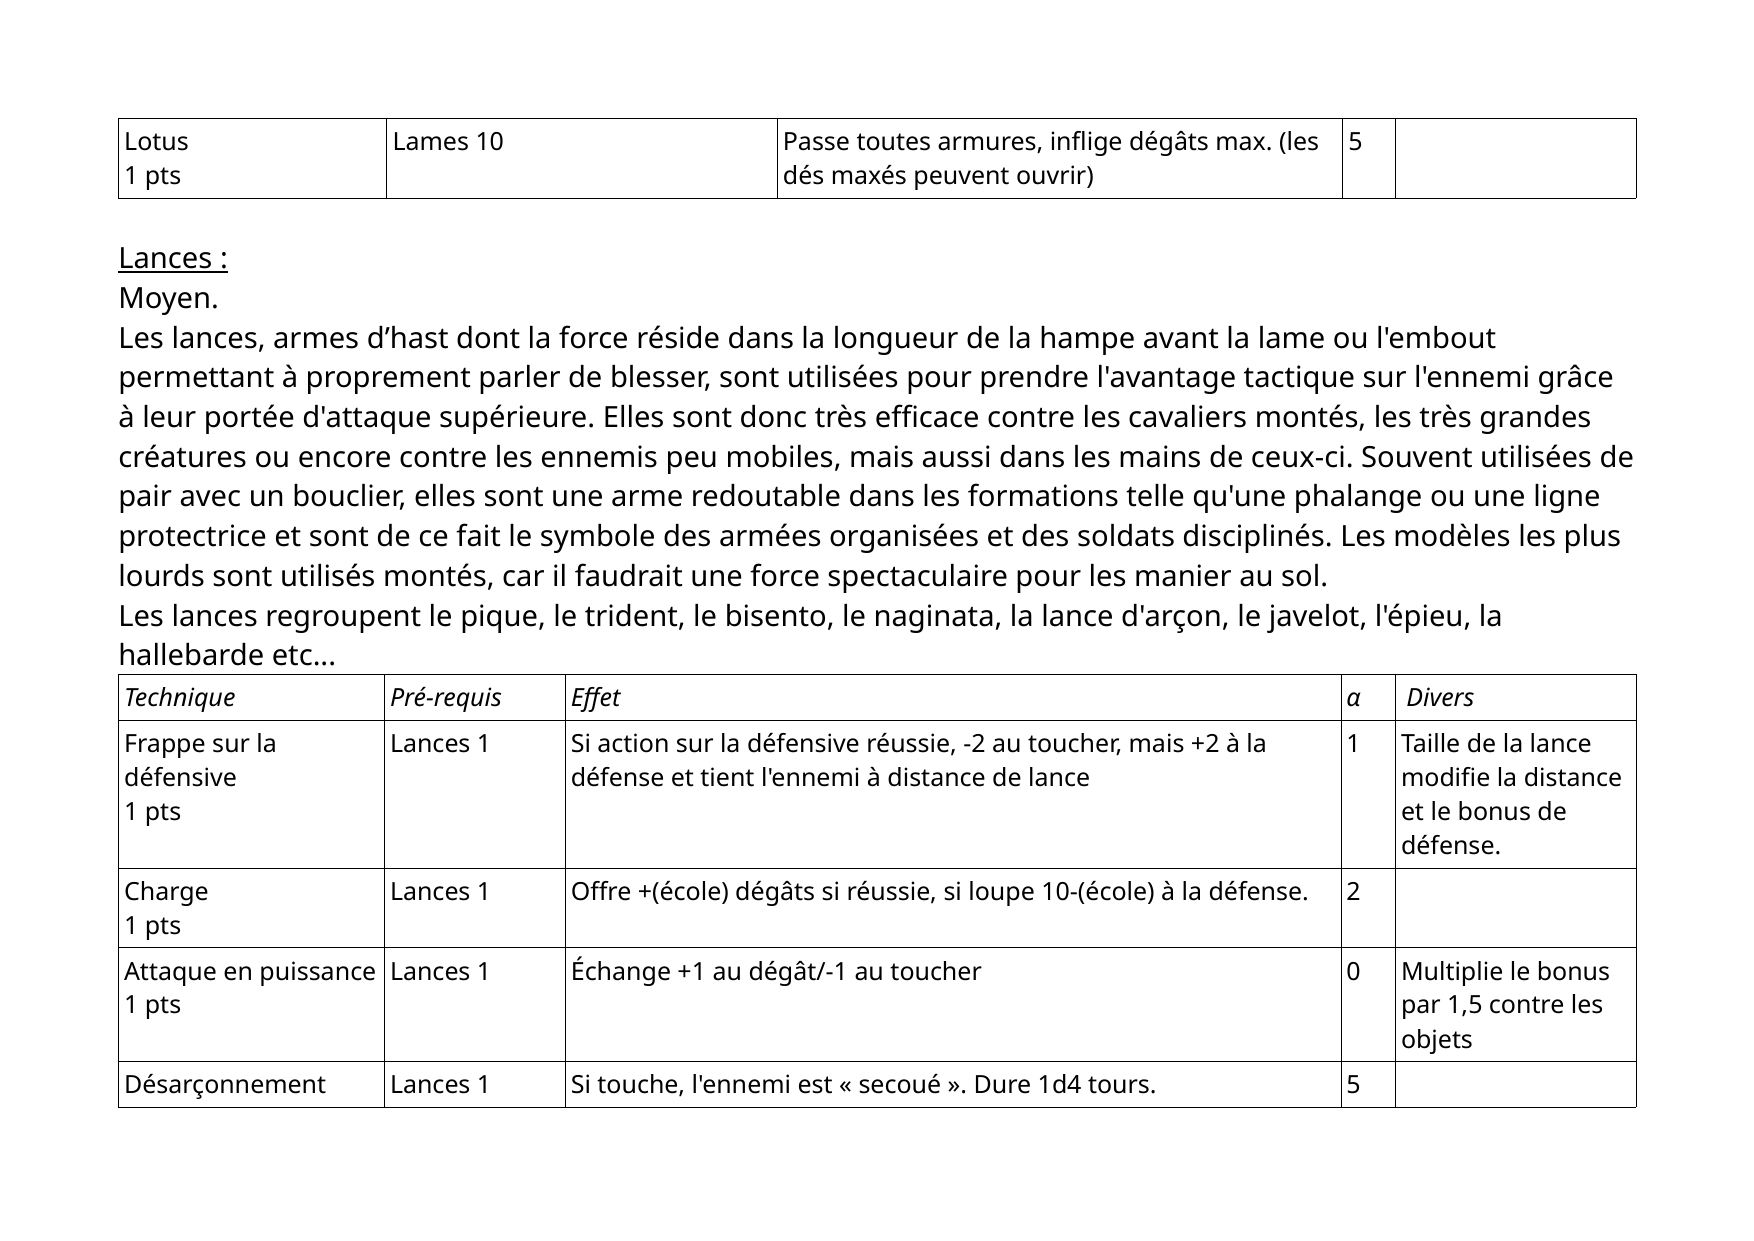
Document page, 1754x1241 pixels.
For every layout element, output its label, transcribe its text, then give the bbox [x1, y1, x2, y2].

table_cell Échange +1 au dégât/-1 au toucher [566, 948, 1341, 1061]
table_cell Multiplie le bonus par 1,5 contre les objets [1396, 948, 1636, 1061]
table_cell Si touche, l'ennemi est « secoué ». Dure 1d4 tours. [566, 1062, 1341, 1107]
table_header Technique [119, 675, 384, 720]
table_cell Lotus 1 pts [119, 119, 386, 198]
table_cell Attaque en puissance 1 pts [119, 948, 384, 1061]
table_cell Taille de la lance modifie la distance et le bonus de défense. [1396, 721, 1636, 868]
table_cell [1396, 119, 1636, 198]
table_cell [1396, 1062, 1636, 1107]
table_cell [1396, 869, 1636, 947]
table_header Pré-requis [385, 675, 565, 720]
table_header Effet [566, 675, 1341, 720]
table_cell 5 [1342, 1062, 1395, 1107]
table_cell Désarçonnement [119, 1062, 384, 1107]
table_cell Charge 1 pts [119, 869, 384, 947]
table_cell Lances 1 [385, 869, 565, 947]
text Moyen. [118, 277, 1636, 317]
text Les lances, armes d’hast dont la force réside dans la longueur de la hampe avant la lame ou l'embout permettant à proprement parler de blesser, sont utilisées pour prendre l'avantage tactique sur l'ennemi grâce à leur portée d'attaque supérieure. Elles sont donc très efficace contre les cavaliers montés, les très grandes créatures ou encore contre les ennemis peu mobiles, mais aussi dans les mains de ceux-ci. Souvent utilisées de pair avec un bouclier, elles sont une arme redoutable dans les formations telle qu'une phalange ou une ligne protectrice et sont de ce fait le symbole des armées organisées et des soldats disciplinés. Les modèles les plus lourds sont utilisés montés, car il faudrait une force spectaculaire pour les manier au sol. Les lances regroupent le pique, le trident, le bisento, le naginata, la lance d'arçon, le javelot, l'épieu, la hallebarde etc... [118, 317, 1636, 674]
table_cell Si action sur la défensive réussie, -2 au toucher, mais +2 à la défense et tient l'ennemi à distance de lance [566, 721, 1341, 868]
table_cell Lances 1 [385, 1062, 565, 1107]
table_cell Lances 1 [385, 948, 565, 1061]
table_header α [1342, 675, 1395, 720]
table_cell 1 [1342, 721, 1395, 868]
table_cell Lames 10 [387, 119, 777, 198]
table_cell Passe toutes armures, inflige dégâts max. (les dés maxés peuvent ouvrir) [778, 119, 1342, 198]
table_cell 2 [1342, 869, 1395, 947]
table_cell 5 [1343, 119, 1395, 198]
subtitle Lances : [118, 238, 1636, 277]
table_header Divers [1396, 675, 1636, 720]
table_cell Lances 1 [385, 721, 565, 868]
table_cell Frappe sur la défensive 1 pts [119, 721, 384, 868]
table_cell Offre +(école) dégâts si réussie, si loupe 10-(école) à la défense. [566, 869, 1341, 947]
table_cell 0 [1342, 948, 1395, 1061]
